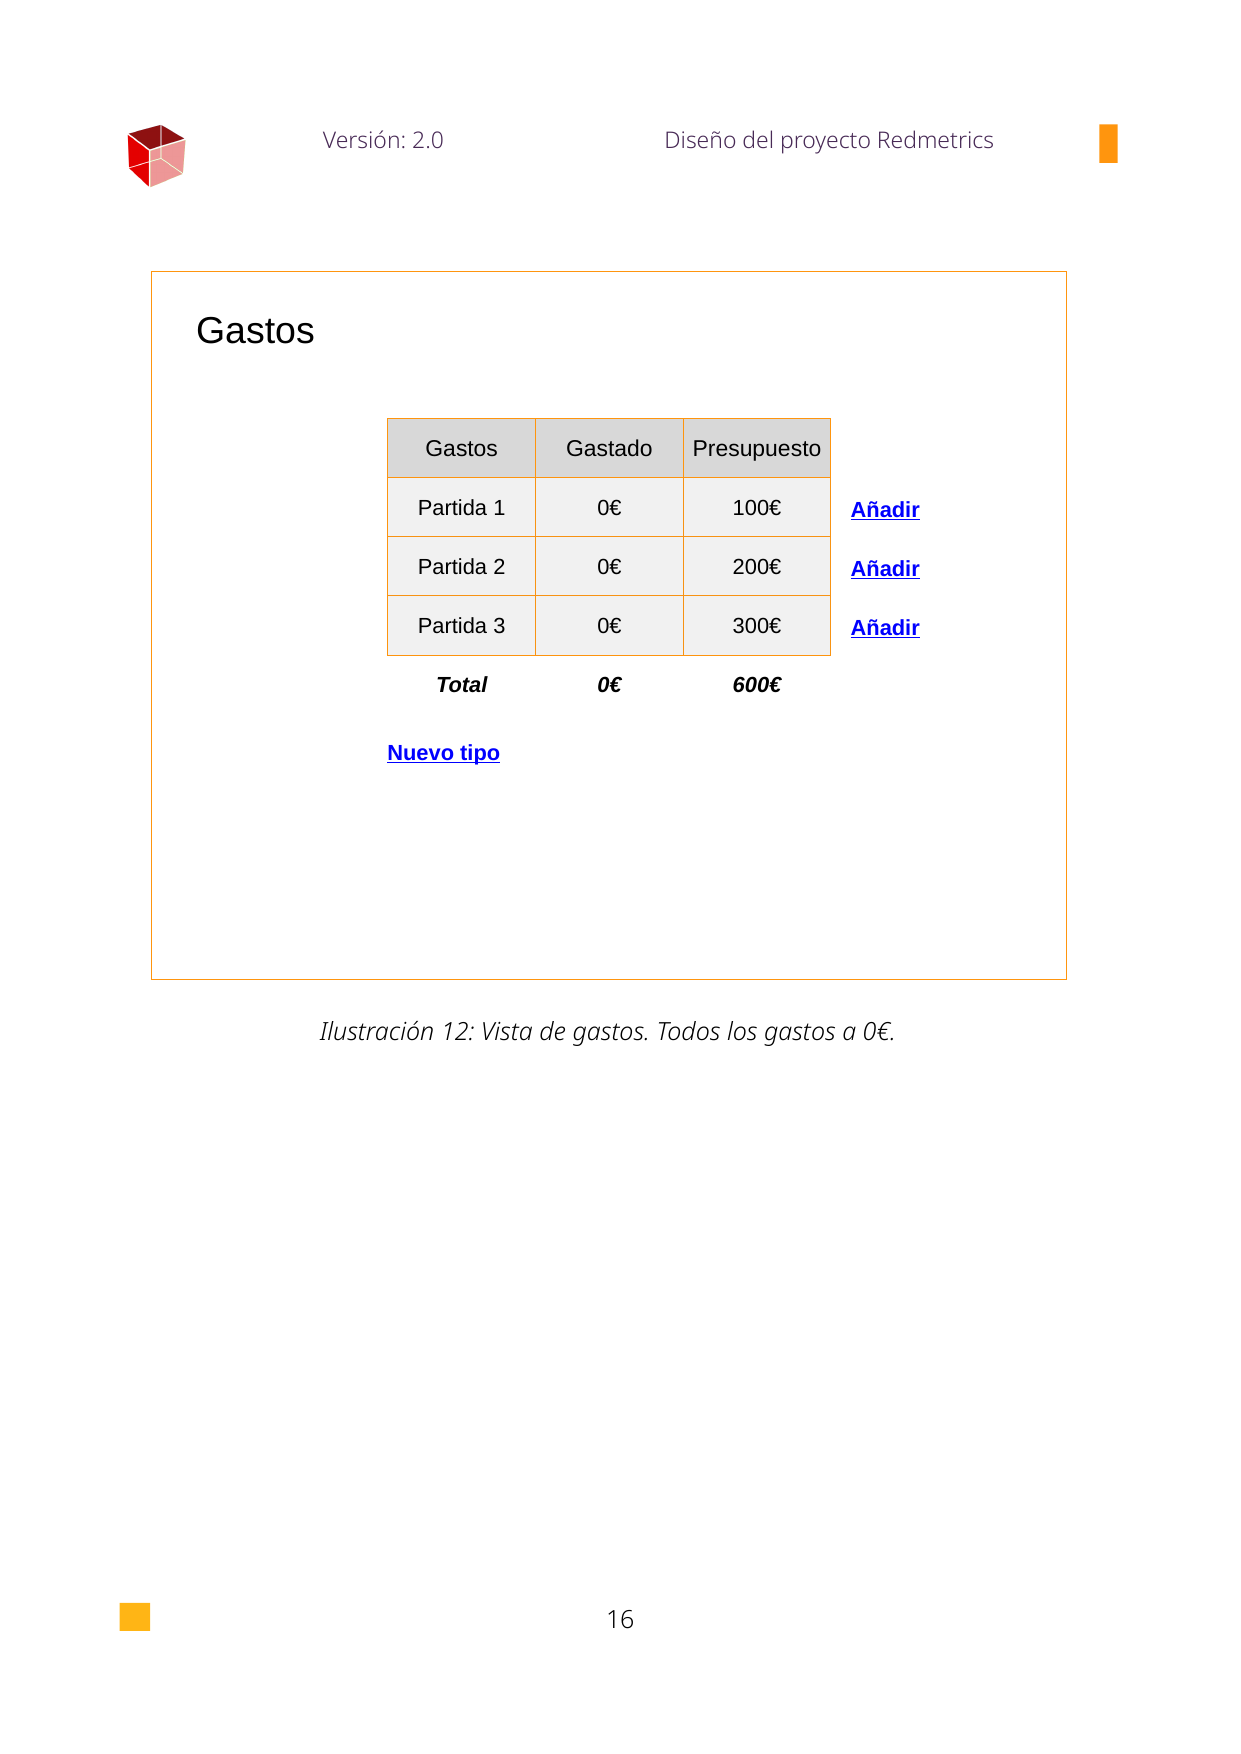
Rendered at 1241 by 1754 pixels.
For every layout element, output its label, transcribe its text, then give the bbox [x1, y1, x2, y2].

picture [123, 123, 189, 189]
text Ilustración 12: Vista de gastos. Todos los gastos a 0€. [118, 271, 1101, 1048]
